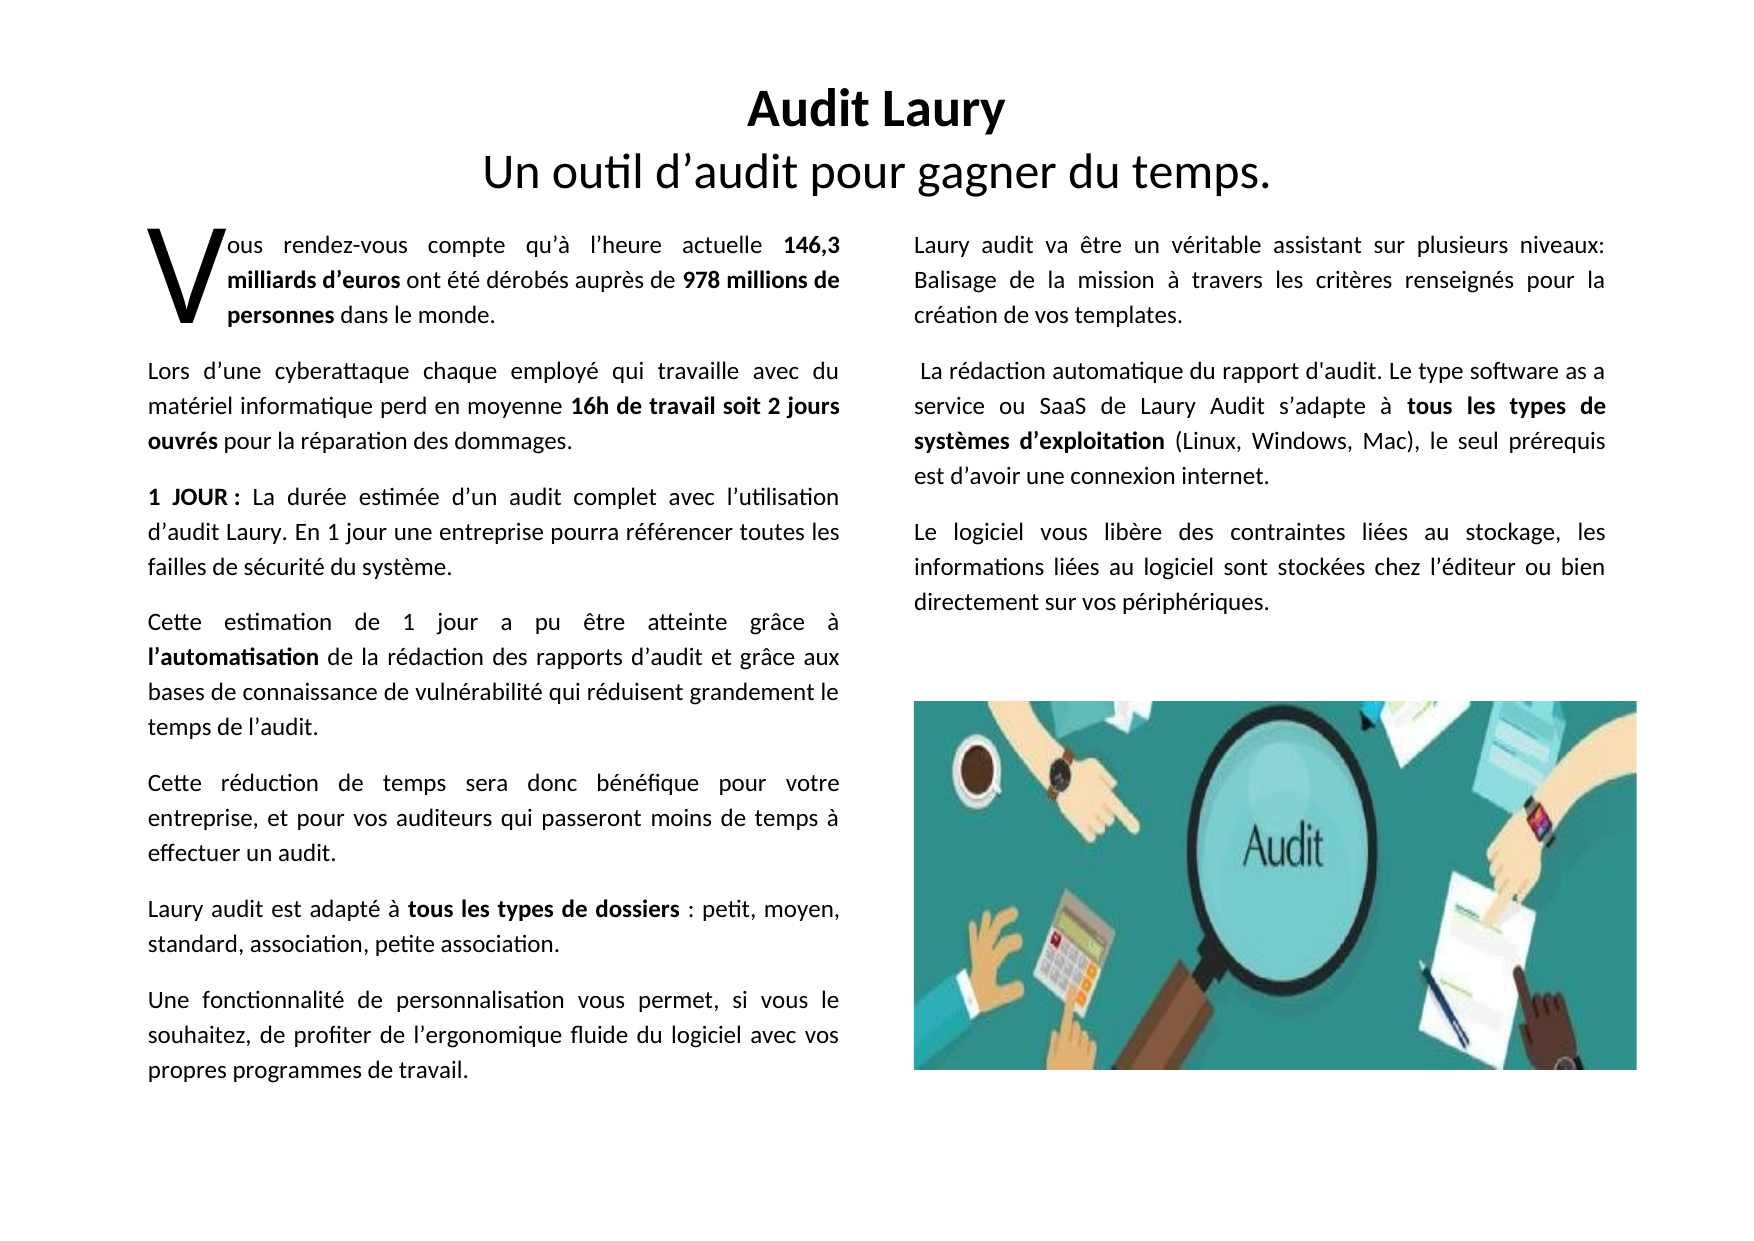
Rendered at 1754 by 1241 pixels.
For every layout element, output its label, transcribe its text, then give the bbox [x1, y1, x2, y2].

text Cette estimation de 1 jour a pu être atteinte grâce à l’automatisation de la rédaction des rapports d’audit et grâce aux bases de connaissance de vulnérabilité qui réduisent grandement le temps de l’audit. [148, 606, 840, 742]
text Laury audit va être un véritable assistant sur plusieurs niveaux: Balisage de la mission à travers les critères renseignés pour la création de vos templates. [914, 229, 1606, 329]
text Le logiciel vous libère des contraintes liées au stockage, les informations liées au logiciel sont stockées chez l’éditeur ou bien directement sur vos périphériques. [914, 516, 1606, 616]
text La rédaction automatique du rapport d'audit. Le type software as a service ou SaaS de Laury Audit s’adapte à tous les types de systèmes d’exploitation (Linux, Windows, Mac), le seul prérequis est d’avoir une connexion internet. [914, 355, 1606, 490]
text Vous rendez-vous compte qu’à l’heure actuelle 146,3 milliards d’euros ont été dérobés auprès de 978 millions de personnes dans le monde. [148, 229, 840, 329]
text Une fonctionnalité de personnalisation vous permet, si vous le souhaitez, de profiter de l’ergonomique fluide du logiciel avec vos propres programmes de travail. [148, 984, 840, 1084]
text 1 JOUR : La durée estimée d’un audit complet avec l’utilisation d’audit Laury. En 1 jour une entreprise pourra référencer toutes les failles de sécurité du système. [148, 481, 840, 581]
text Cette réduction de temps sera donc bénéfique pour votre entreprise, et pour vos auditeurs qui passeront moins de temps à effectuer un audit. [148, 767, 840, 868]
text Lors d’une cyberattaque chaque employé qui travaille avec du matériel informatique perd en moyenne 16h de travail soit 2 jours ouvrés pour la réparation des dommages. [148, 355, 840, 455]
text Laury audit est adapté à tous les types de dossiers : petit, moyen, standard, association, petite association. [148, 893, 840, 959]
